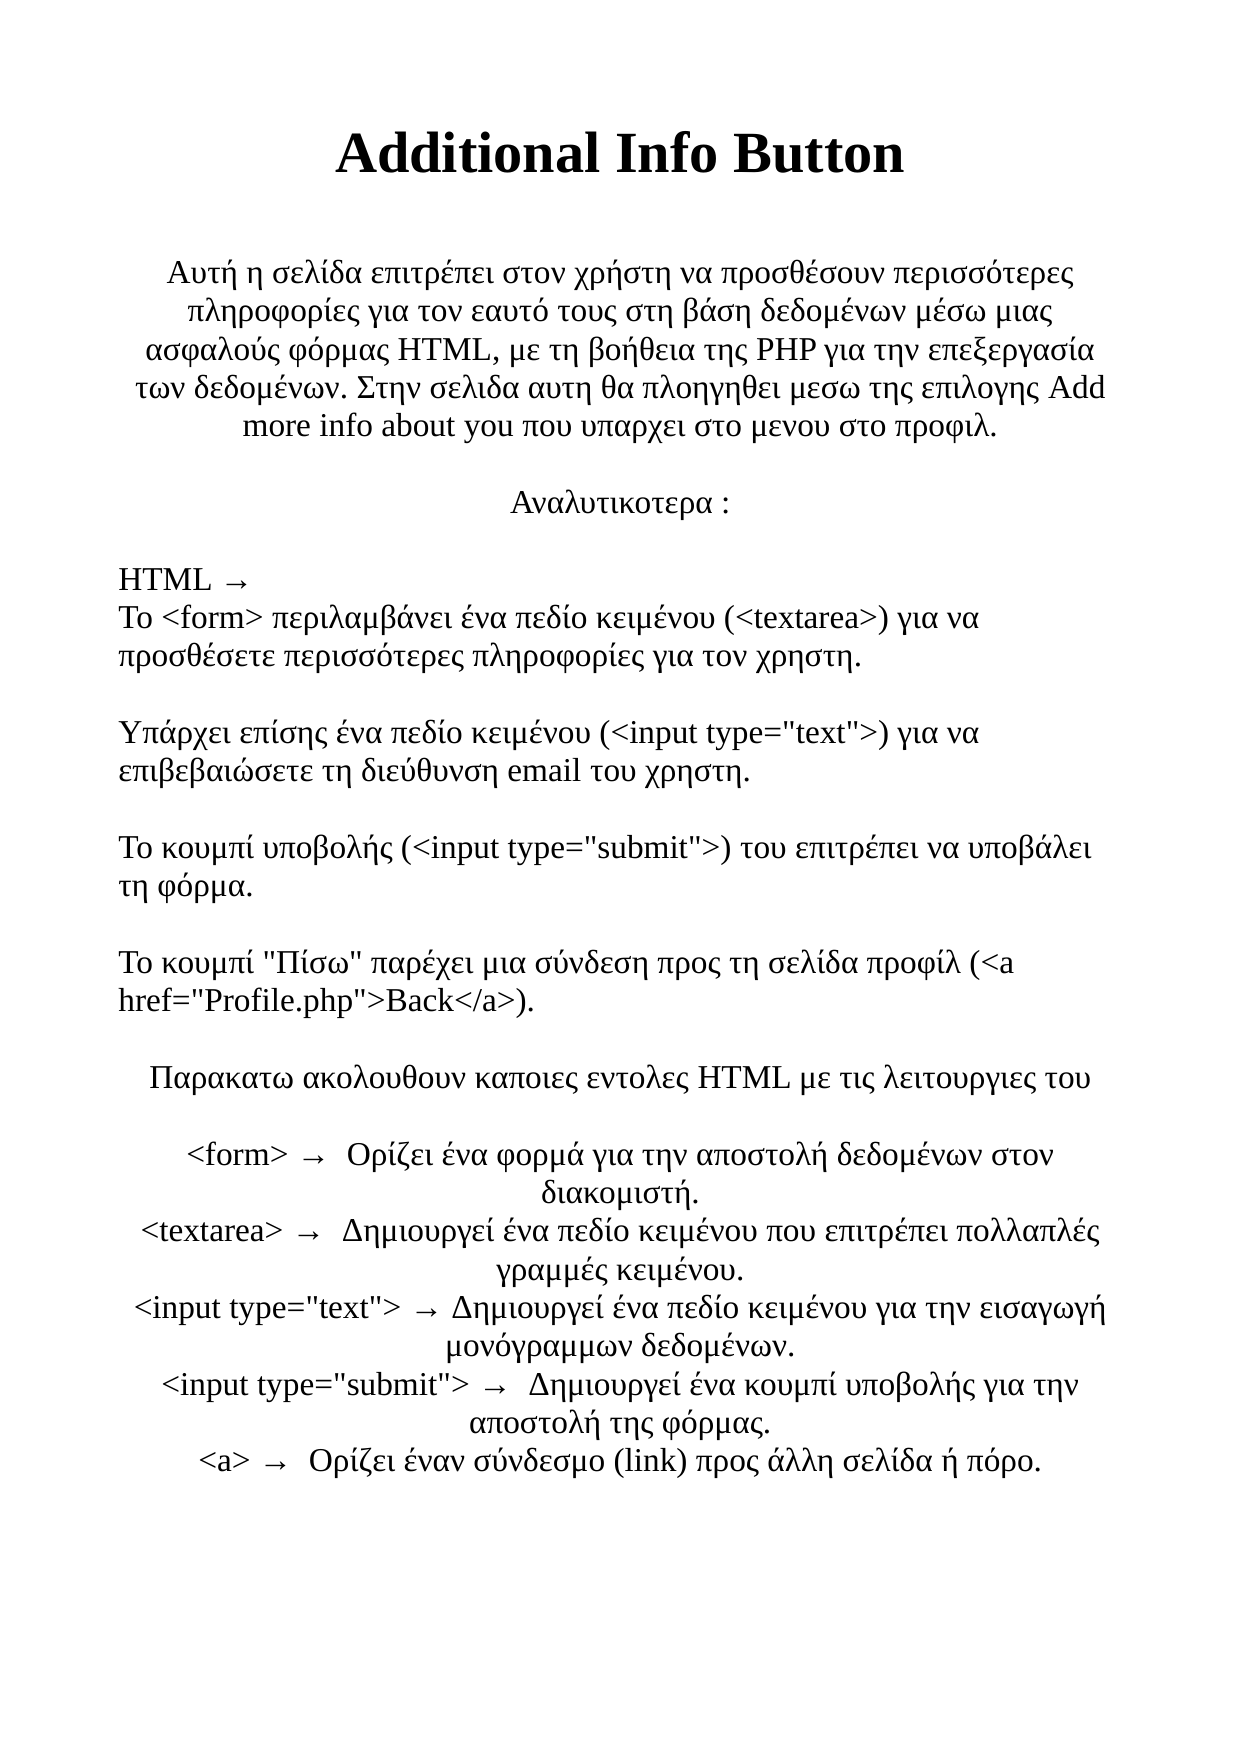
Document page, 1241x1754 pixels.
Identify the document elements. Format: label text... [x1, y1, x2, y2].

text Το κουμπί υποβολής (<input type="submit">) του επιτρέπει να υποβάλει τη φόρμα. [118, 827, 1122, 904]
text Το <form> περιλαμβάνει ένα πεδίο κειμένου (<textarea>) για να προσθέσετε περισσότερες πληροφορίες για τον χρηστη. [118, 597, 1122, 674]
text <input type="text"> → Δημιουργεί ένα πεδίο κειμένου για την εισαγωγή μονόγραμμων δεδομένων. [118, 1287, 1122, 1364]
text <textarea> → Δημιουργεί ένα πεδίο κειμένου που επιτρέπει πολλαπλές γραμμές κειμένου. [118, 1211, 1122, 1287]
text Additional Info Button [118, 118, 1122, 185]
text Το κουμπί "Πίσω" παρέχει μια σύνδεση προς τη σελίδα προφίλ (<a href="Profile.php">Back</a>). [118, 942, 1122, 1019]
text Αυτή η σελίδα επιτρέπει στον χρήστη να προσθέσουν περισσότερες πληροφορίες για τον εαυτό τους στη βάση δεδομένων μέσω μιας ασφαλούς φόρμας HTML, με τη βοήθεια της PHP για την επεξεργασία των δεδομένων. Στην σελιδα αυτη θα πλοηγηθει μεσω της επιλογης Add more info about you που υπαρχει στο μενου στο προφιλ. [118, 252, 1122, 444]
text Αναλυτικοτερα : [118, 482, 1122, 521]
text <form> → Ορίζει ένα φορμά για την αποστολή δεδομένων στον διακομιστή. [118, 1134, 1122, 1211]
text Υπάρχει επίσης ένα πεδίο κειμένου (<input type="text">) για να επιβεβαιώσετε τη διεύθυνση email του χρηστη. [118, 712, 1122, 789]
text Παρακατω ακολουθουν καποιες εντολες HTML με τις λειτουργιες του [118, 1057, 1122, 1096]
text <a> → Ορίζει έναν σύνδεσμο (link) προς άλλη σελίδα ή πόρο. [118, 1441, 1122, 1479]
text <input type="submit"> → Δημιουργεί ένα κουμπί υποβολής για την αποστολή της φόρμας. [118, 1364, 1122, 1441]
text HTML → [118, 559, 1122, 597]
